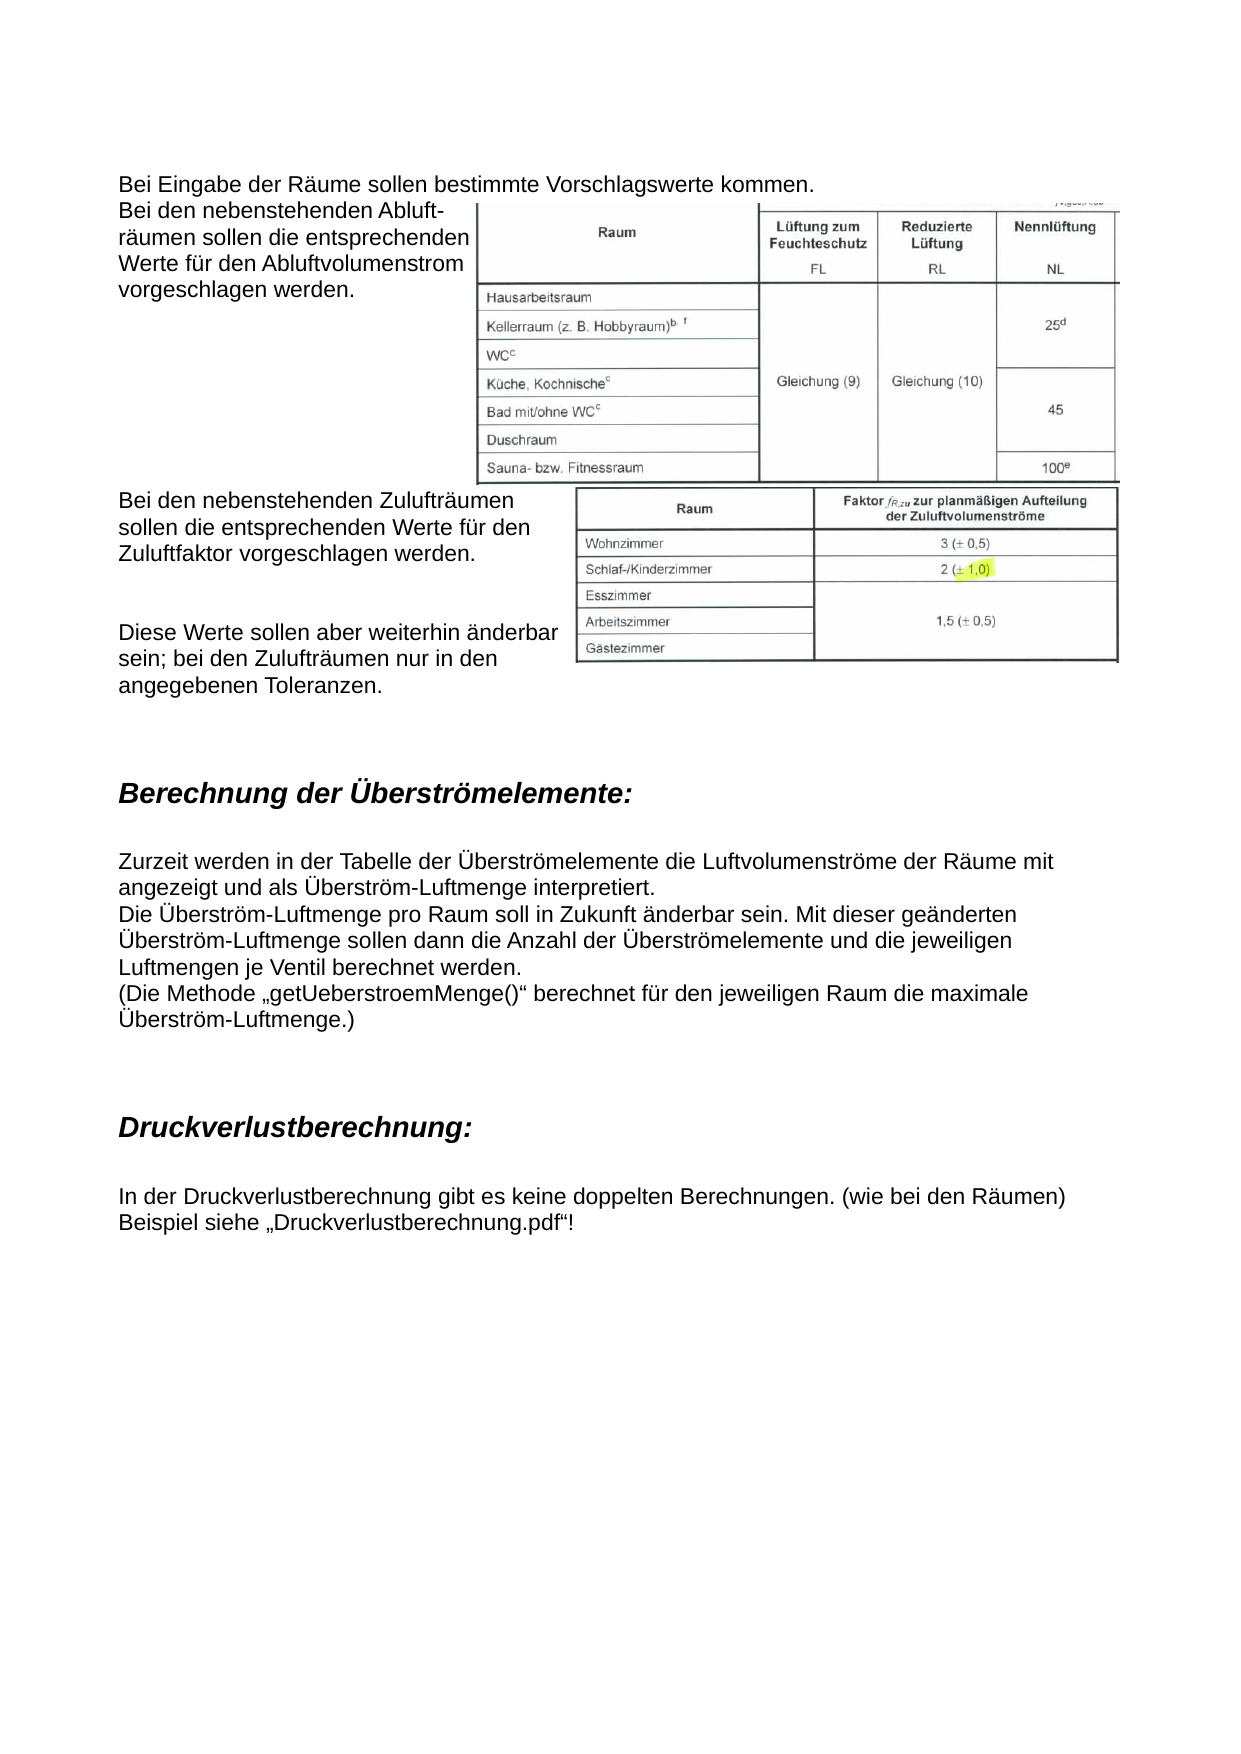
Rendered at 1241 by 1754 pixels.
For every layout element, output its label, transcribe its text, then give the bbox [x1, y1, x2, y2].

text In der Druckverlustberechnung gibt es keine doppelten Berechnungen. (wie bei den Räumen) [118, 1183, 1122, 1209]
text Bei den nebenstehenden Abluft­räumen sollen die entsprechenden Werte für den Abluftvolumenstrom vorgeschlagen werden. [118, 197, 1122, 303]
subtitle Berechnung der Überströmelemente: [118, 776, 1122, 809]
text Bei Eingabe der Räume sollen bestimmte Vorschlagswerte kommen. [118, 171, 1122, 197]
text Bei den nebenstehenden Zulufträumen sollen die entsprechenden Werte für den Zuluftfaktor vorgeschlagen werden. [118, 487, 575, 566]
text Beispiel siehe „Druckverlustberechnung.pdf“! [118, 1209, 1122, 1235]
text Diese Werte sollen aber weiterhin änderbar sein; bei den Zulufträumen nur in den angegebenen Toleranzen. [118, 619, 1122, 698]
subtitle Druckverlustberechnung: [118, 1110, 1122, 1144]
text (Die Methode „getUeberstroemMenge()“ berechnet für den jeweiligen Raum die maximale Überström-Luftmenge.) [118, 980, 1122, 1032]
text Die Überström-Luftmenge pro Raum soll in Zukunft änderbar sein. Mit dieser geänderten Überström-Luftmenge sollen dann die Anzahl der Überströmelemente und die jeweiligen Luftmengen je Ventil berechnet werden. [118, 901, 1122, 980]
text Zurzeit werden in der Tabelle der Überströmelemente die Luftvolumenströme der Räume mit angezeigt und als Überström-Luftmenge interpretiert. [118, 848, 1122, 901]
